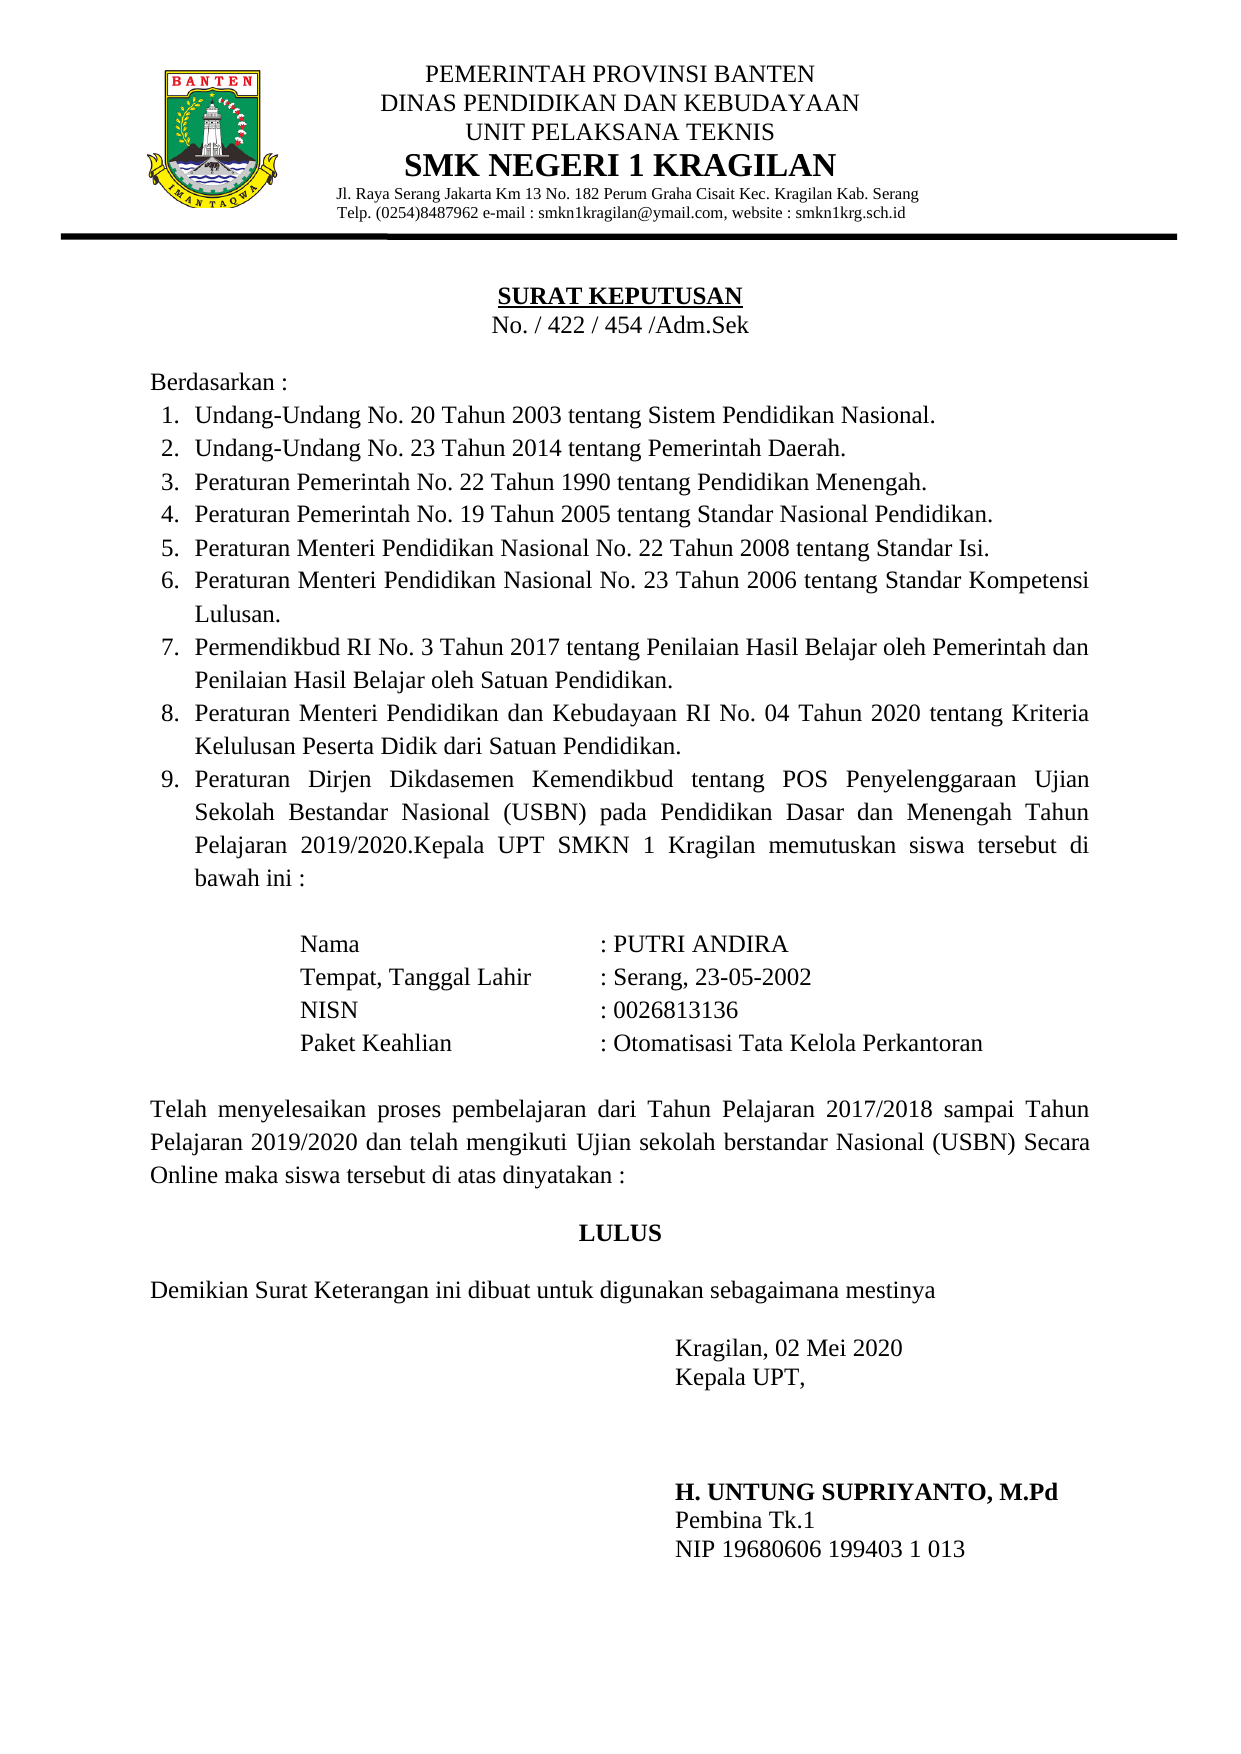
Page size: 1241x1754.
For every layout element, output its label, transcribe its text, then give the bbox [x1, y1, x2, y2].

list Peraturan Menteri Pendidikan Nasional No. 23 Tahun 2006 tentang Standar Kompetensi Lulusan. [179, 566, 1090, 627]
list Undang-Undang No. 20 Tahun 2003 tentang Sistem Pendidikan Nasional. [179, 401, 1090, 429]
list Peraturan Menteri Pendidikan dan Kebudayaan RI No. 04 Tahun 2020 tentang Kriteria Kelulusan Peserta Didik dari Satuan Pendidikan. [179, 698, 1090, 759]
list Permendikbud RI No. 3 Tahun 2017 tentang Penilaian Hasil Belajar oleh Pemerintah dan Penilaian Hasil Belajar oleh Satuan Pendidikan. [179, 632, 1090, 693]
text NISN : 0026813136 [150, 995, 1090, 1024]
picture [146, 70, 279, 208]
text Paket Keahlian : Otomatisasi Tata Kelola Perkantoran [150, 1028, 1090, 1057]
text Tempat, Tanggal Lahir : Serang, 23-05-2002 [150, 962, 1090, 991]
list Peraturan Pemerintah No. 22 Tahun 1990 tentang Pendidikan Menengah. [179, 467, 1090, 495]
text Berdasarkan : [150, 367, 1090, 396]
text Pembina Tk.1 [150, 1506, 1090, 1534]
text H. UNTUNG SUPRIYANTO, M.Pd [150, 1477, 1090, 1506]
text Nama : PUTRI ANDIRA [150, 929, 1090, 958]
text No. / 422 / 454 /Adm.Sek [150, 310, 1090, 339]
list Peraturan Menteri Pendidikan Nasional No. 22 Tahun 2008 tentang Standar Isi. [179, 533, 1090, 561]
text SURAT KEPUTUSAN [150, 281, 1090, 310]
text Telah menyelesaikan proses pembelajaran dari Tahun Pelajaran 2017/2018 sampai Tahun Pelajaran 2019/2020 dan telah mengikuti Ujian sekolah berstandar Nasional (USBN) Secara Online maka siswa tersebut di atas dinyatakan : [150, 1094, 1090, 1189]
list Peraturan Dirjen Dikdasemen Kemendikbud tentang POS Penyelenggaraan Ujian Sekolah Bestandar Nasional (USBN) pada Pendidikan Dasar dan Menengah Tahun Pelajaran 2019/2020.Kepala UPT SMKN 1 Kragilan memutuskan siswa tersebut di bawah ini : [179, 764, 1090, 892]
list Peraturan Pemerintah No. 19 Tahun 2005 tentang Standar Nasional Pendidikan. [179, 499, 1090, 528]
text LULUS [150, 1218, 1090, 1247]
text NIP 19680606 199403 1 013 [150, 1534, 1090, 1563]
text Kepala UPT, [150, 1362, 1090, 1391]
text Demikian Surat Keterangan ini dibuat untuk digunakan sebagaimana mestinya [150, 1276, 1090, 1304]
list Undang-Undang No. 23 Tahun 2014 tentang Pemerintah Daerah. [179, 433, 1090, 462]
text Kragilan, 02 Mei 2020 [150, 1333, 1090, 1362]
